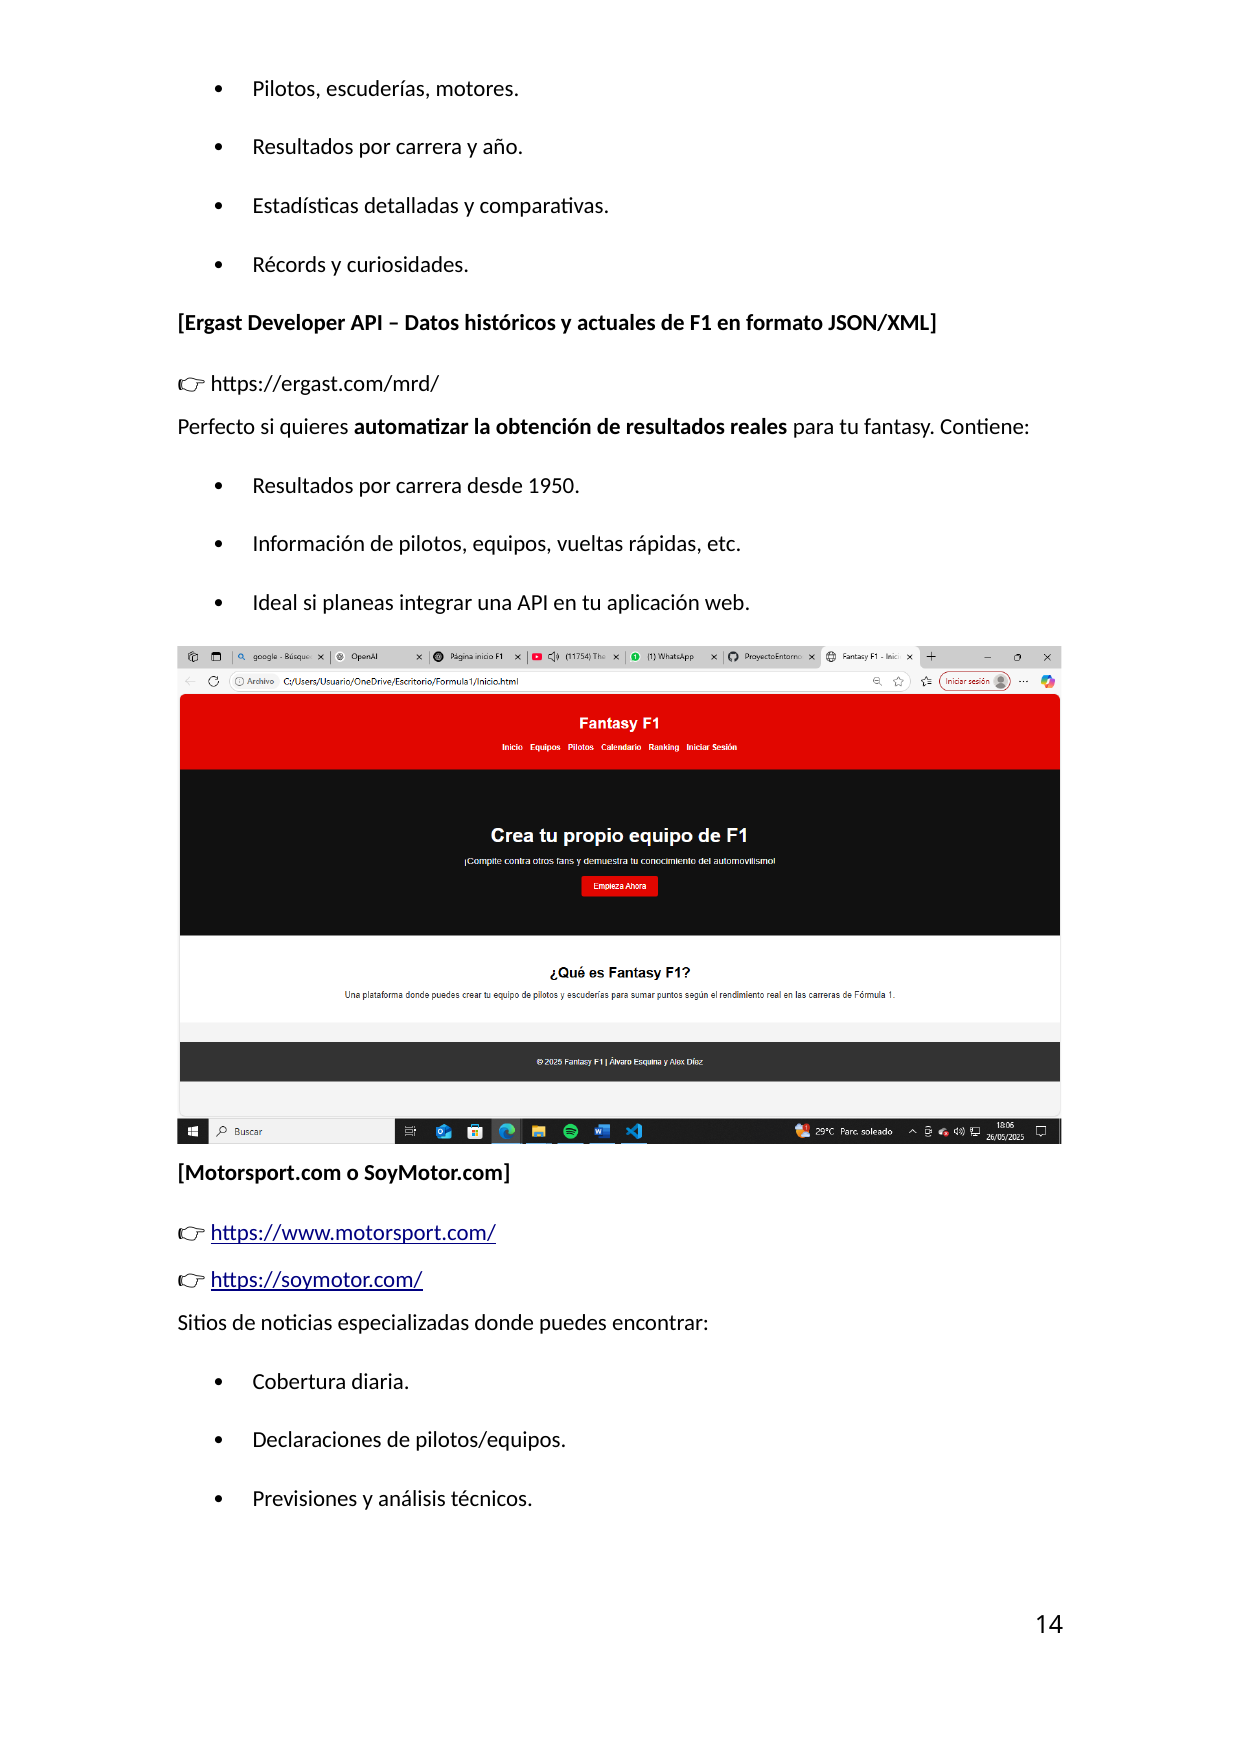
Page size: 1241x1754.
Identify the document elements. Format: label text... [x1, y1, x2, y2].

text 👉 https://www.motorsport.com/ 👉 https://soymotor.com/ Sitios de noticias especializadas donde puedes encontrar: [177, 1216, 1063, 1336]
text 👉 https://ergast.com/mrd/ Perfecto si quieres automatizar la obtención de resultados reales para tu fantasy. Contiene: [177, 367, 1063, 440]
list Cobertura diaria. [215, 1367, 1063, 1395]
list Resultados por carrera y año. [215, 132, 1063, 160]
list Pilotos, escuderías, motores. [215, 74, 1063, 102]
list Ideal si planeas integrar una API en tu aplicación web. [215, 588, 1063, 616]
text [Motorsport.com o SoyMotor.com] [177, 647, 1063, 1186]
list Información de pilotos, equipos, vueltas rápidas, etc. [215, 529, 1063, 557]
list Previsiones y análisis técnicos. [215, 1484, 1063, 1512]
list Declaraciones de pilotos/equipos. [215, 1426, 1063, 1454]
list Resultados por carrera desde 1950. [215, 471, 1063, 499]
text [Ergast Developer API – Datos históricos y actuales de F1 en formato JSON/XML] [177, 308, 1063, 336]
list Récords y curiosidades. [215, 250, 1063, 278]
list Estadísticas detalladas y comparativas. [215, 191, 1063, 219]
